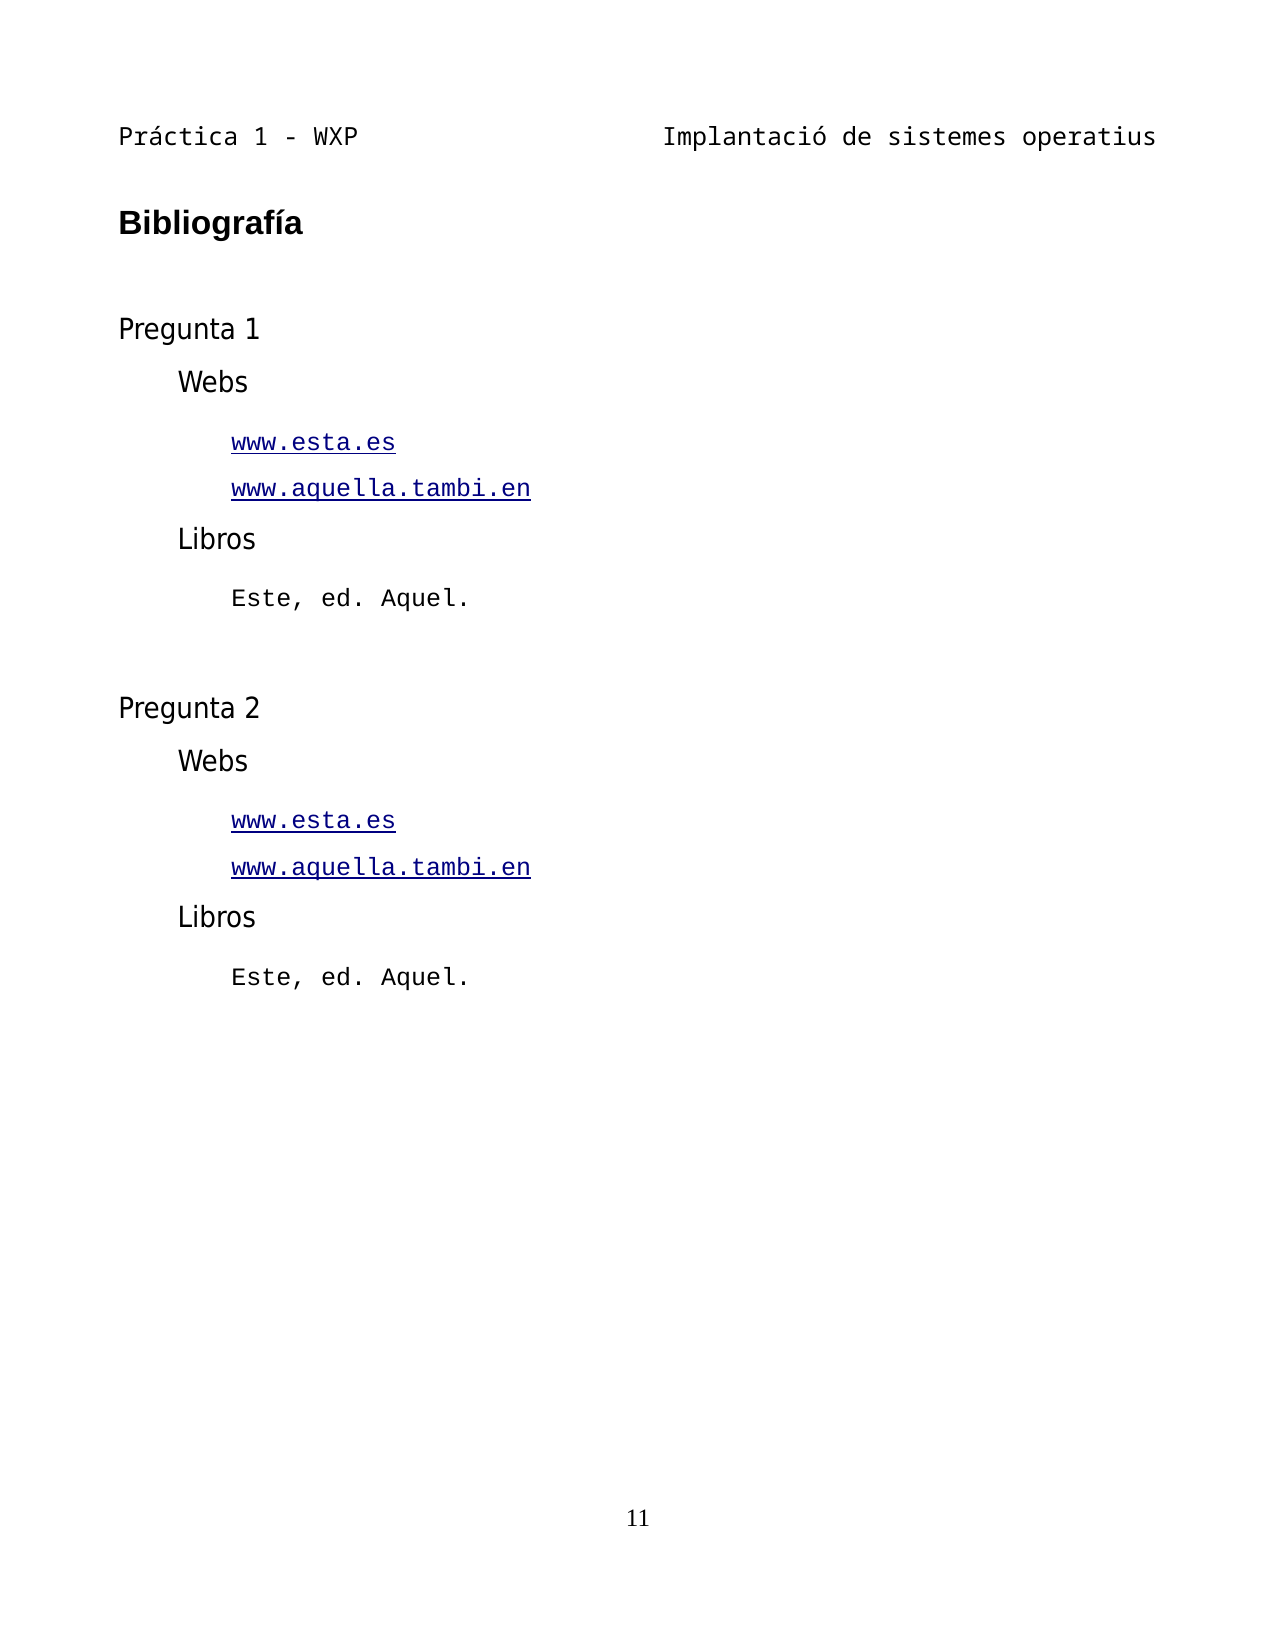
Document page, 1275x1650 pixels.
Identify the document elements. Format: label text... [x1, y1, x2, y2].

text Libros [177, 901, 1157, 934]
text Pregunta 1 [118, 313, 1157, 347]
text Libros [177, 522, 1157, 556]
text Este, ed. Aquel. [231, 586, 1157, 614]
text www.esta.es [231, 808, 1157, 836]
text www.esta.es [231, 429, 1157, 458]
text Webs [177, 744, 1157, 778]
text Bibliografía [118, 202, 1157, 241]
text Webs [177, 366, 1157, 400]
text Este, ed. Aquel. [231, 964, 1157, 992]
text www.aquella.tambi.en [231, 854, 1157, 882]
text www.aquella.tambi.en [231, 476, 1157, 504]
text Pregunta 2 [118, 691, 1157, 725]
